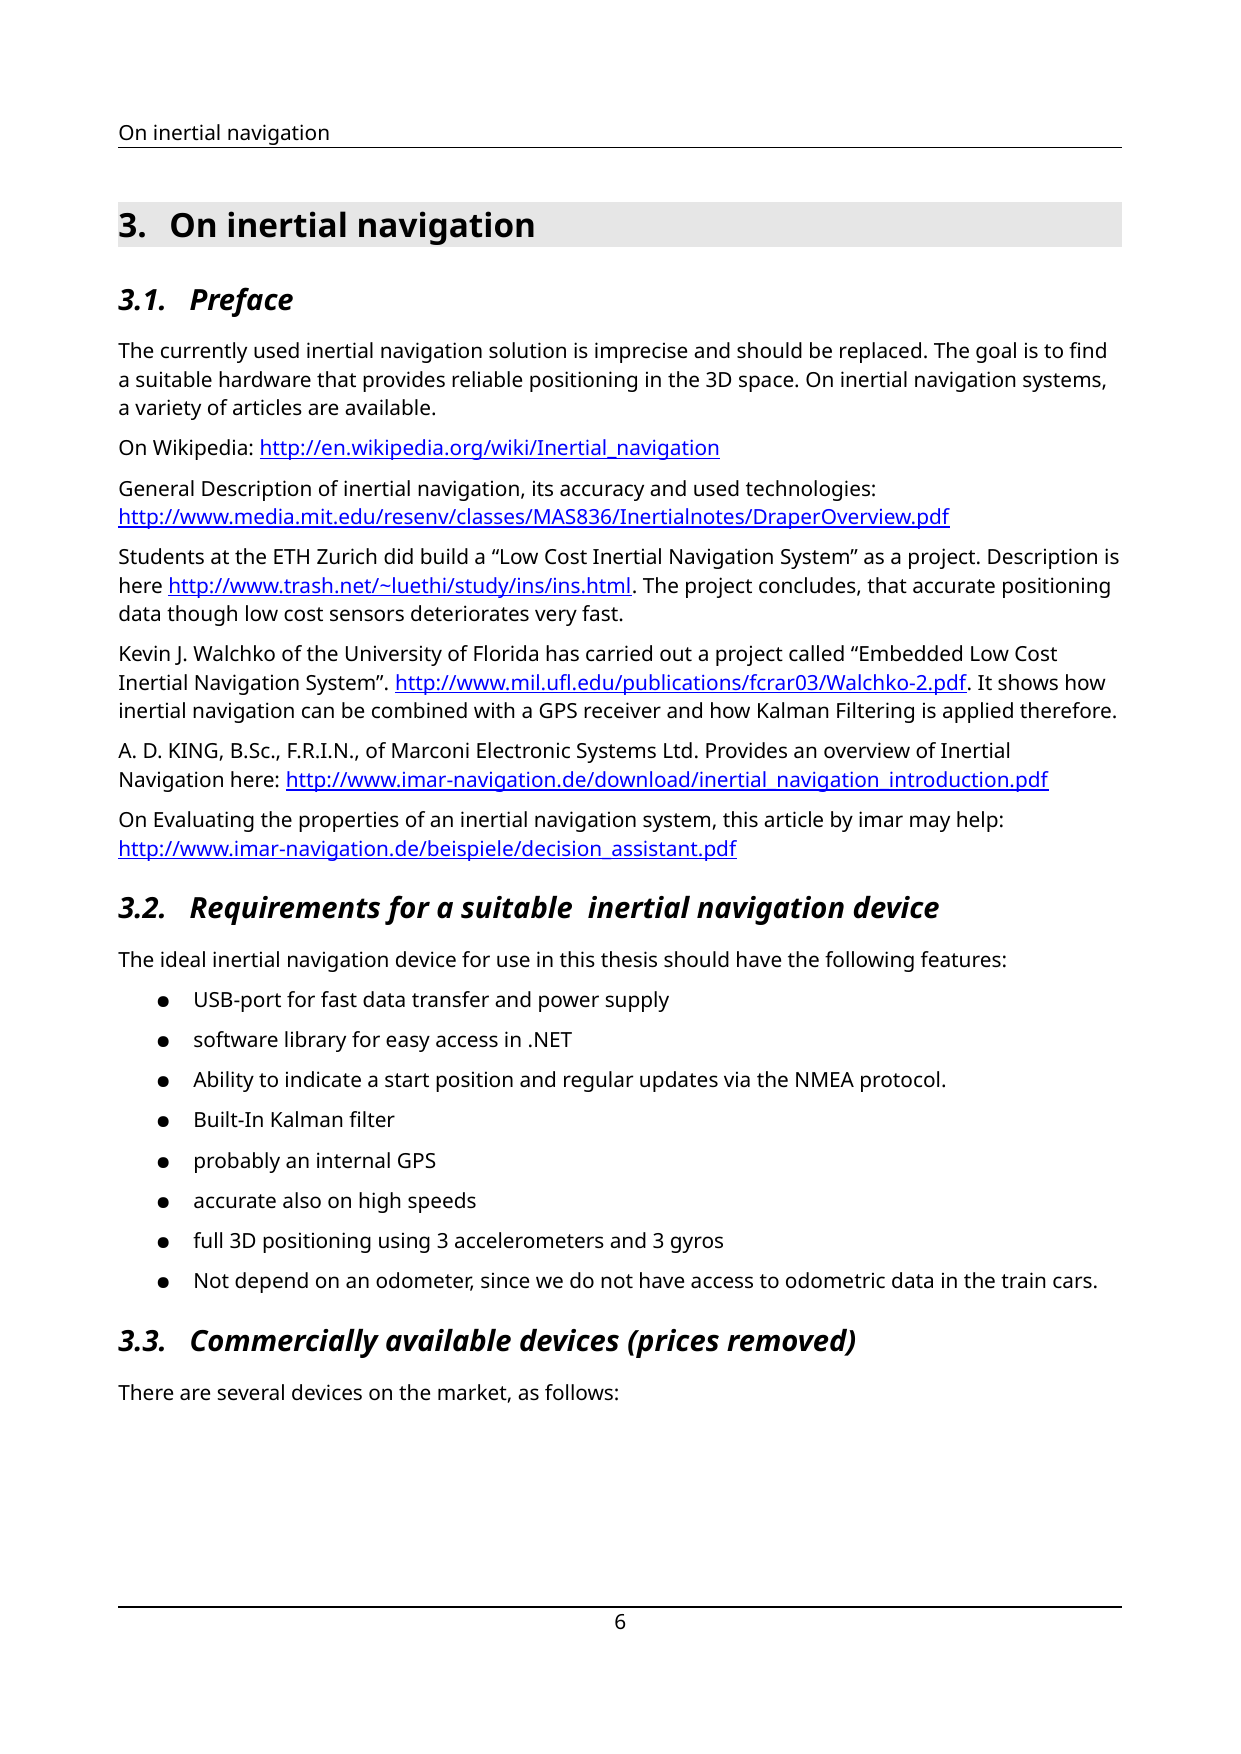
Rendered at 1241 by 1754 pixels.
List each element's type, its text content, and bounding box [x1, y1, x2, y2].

subtitle Preface [118, 279, 1122, 318]
text There are several devices on the market, as follows: [118, 1378, 1122, 1406]
text The currently used inertial navigation solution is imprecise and should be replaced. The goal is to find a suitable hardware that provides reliable positioning in the 3D space. On inertial navigation systems, a variety of articles are available. [118, 336, 1122, 422]
text On Wikipedia: http://en.wikipedia.org/wiki/Inertial_navigation [118, 433, 1122, 462]
list accurate also on high speeds [156, 1186, 1122, 1214]
list Built-In Kalman filter [156, 1106, 1122, 1134]
text The ideal inertial navigation device for use in this thesis should have the following features: [118, 945, 1122, 973]
list full 3D positioning using 3 accelerometers and 3 gyros [156, 1226, 1122, 1255]
list Not depend on an odometer, since we do not have access to odometric data in the train cars. [156, 1266, 1122, 1295]
subtitle On inertial navigation [118, 202, 1122, 247]
text On Evaluating the properties of an inertial navigation system, this article by imar may help: http://www.imar-navigation.de/beispiele/decision_assistant.pdf [118, 805, 1122, 862]
list USB-port for fast data transfer and power supply [156, 985, 1122, 1013]
text Kevin J. Walchko of the University of Florida has carried out a project called “Embedded Low Cost Inertial Navigation System”. http://www.mil.ufl.edu/publications/fcrar03/Walchko-2.pdf. It shows how inertial navigation can be combined with a GPS receiver and how Kalman Filtering is applied therefore. [118, 639, 1122, 725]
text A. D. KING, B.Sc., F.R.I.N., of Marconi Electronic Systems Ltd. Provides an overview of Inertial Navigation here: http://www.imar-navigation.de/download/inertial_navigation_introduction.pdf [118, 737, 1122, 793]
list software library for easy access in .NET [156, 1025, 1122, 1054]
subtitle Commercially available devices (prices removed) [118, 1320, 1122, 1359]
text Students at the ETH Zurich did build a “Low Cost Inertial Navigation System” as a project. Description is here http://www.trash.net/~luethi/study/ins/ins.html. The project concludes, that accurate positioning data though low cost sensors deteriorates very fast. [118, 542, 1122, 628]
subtitle Requirements for a suitable inertial navigation device [118, 887, 1122, 927]
text General Description of inertial navigation, its accuracy and used technologies: http://www.media.mit.edu/resenv/classes/MAS836/Inertialnotes/DraperOverview.pdf [118, 474, 1122, 531]
list probably an internal GPS [156, 1146, 1122, 1174]
list Ability to indicate a start position and regular updates via the NMEA protocol. [156, 1065, 1122, 1094]
